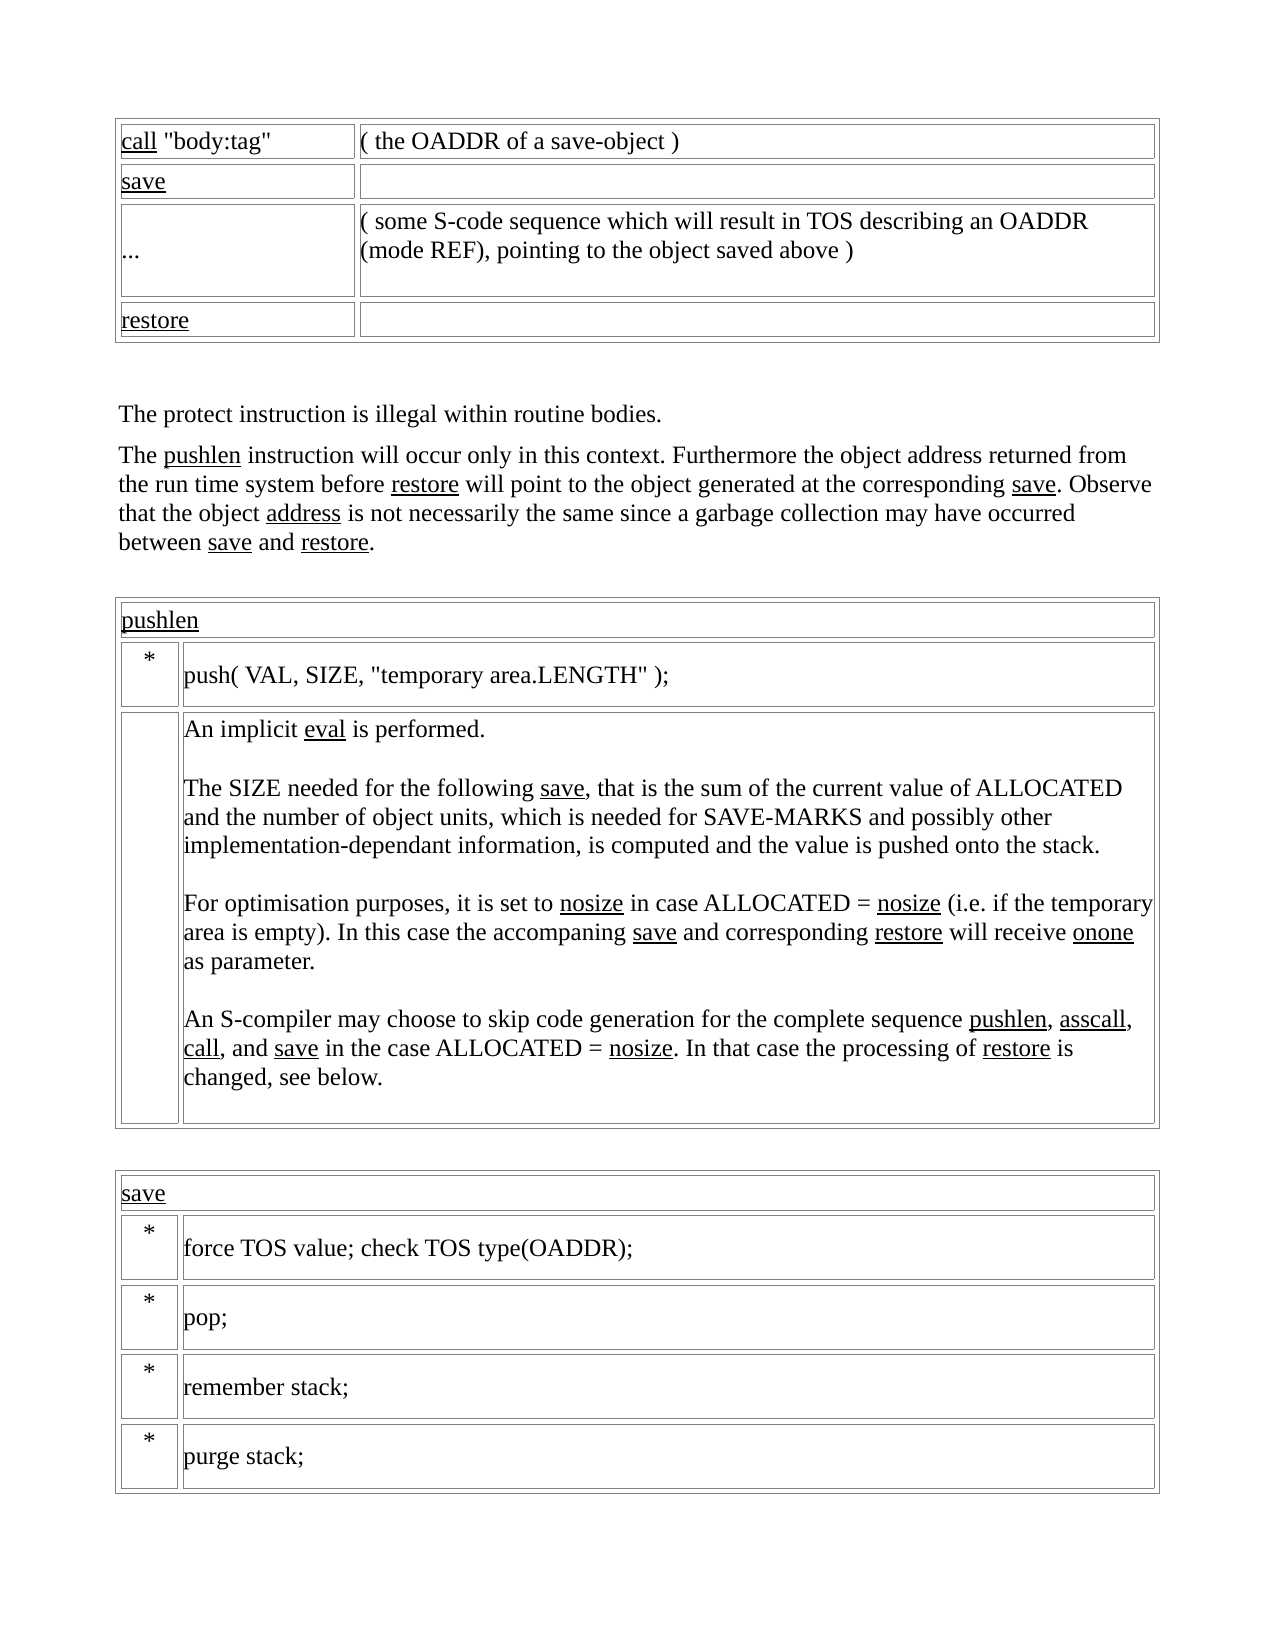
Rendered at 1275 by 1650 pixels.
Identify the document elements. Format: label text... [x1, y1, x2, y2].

text The protect instruction is illegal within routine bodies. [118, 343, 1157, 428]
table_cell [122, 713, 178, 1123]
table_cell restore [118, 296, 357, 336]
table_cell call "body:tag" [118, 119, 357, 158]
table_cell push( VAL, SIZE, "temporary area.LENGTH" ); [180, 637, 1157, 706]
table_header save [118, 1171, 1157, 1209]
table_cell ... [118, 198, 357, 296]
table_cell * [118, 1210, 180, 1279]
table_cell * [118, 1279, 180, 1348]
text The pushlen instruction will occur only in this context. Furthermore the object address returned from the run time system before restore will point to the object generated at the corresponding save. Observe that the object address is not necessarily the same since a garbage collection may have occurred between save and restore. [118, 441, 1157, 556]
table_cell An implicit eval is performed. The SIZE needed for the following save, that is the sum of the current value of ALLOCATED and the number of object units, which is needed for SAVE-MARKS and possibly other implementation-dependant information, is computed and the value is pushed onto the stack. For optimisation purposes, it is set to nosize in case ALLOCATED = nosize (i.e. if the temporary area is empty). In this case the accompaning save and corresponding restore will receive onone as parameter. An S-compiler may choose to skip code generation for the complete sequence pushlen, asscall, call, and save in the case ALLOCATED = nosize. In that case the processing of restore is changed, see below. [180, 706, 1157, 1123]
table_cell force TOS value; check TOS type(OADDR); [180, 1210, 1157, 1279]
table_cell * [118, 637, 180, 706]
table_cell [361, 165, 1154, 198]
table_cell [357, 296, 1157, 336]
table_cell [361, 303, 1154, 336]
table_cell remember stack; [180, 1349, 1157, 1418]
table_cell ( some S-code sequence which will result in TOS describing an OADDR (mode REF), pointing to the object saved above ) [357, 198, 1157, 296]
table_cell [357, 158, 1157, 198]
table_cell [118, 706, 180, 1123]
table_header pushlen [118, 598, 1157, 637]
table_cell ( the OADDR of a save-object ) [357, 119, 1157, 158]
table_cell purge stack; [180, 1418, 1157, 1487]
table_cell pop; [180, 1279, 1157, 1348]
table_cell * [118, 1418, 180, 1487]
table_cell save [118, 158, 357, 198]
table_cell * [118, 1349, 180, 1418]
